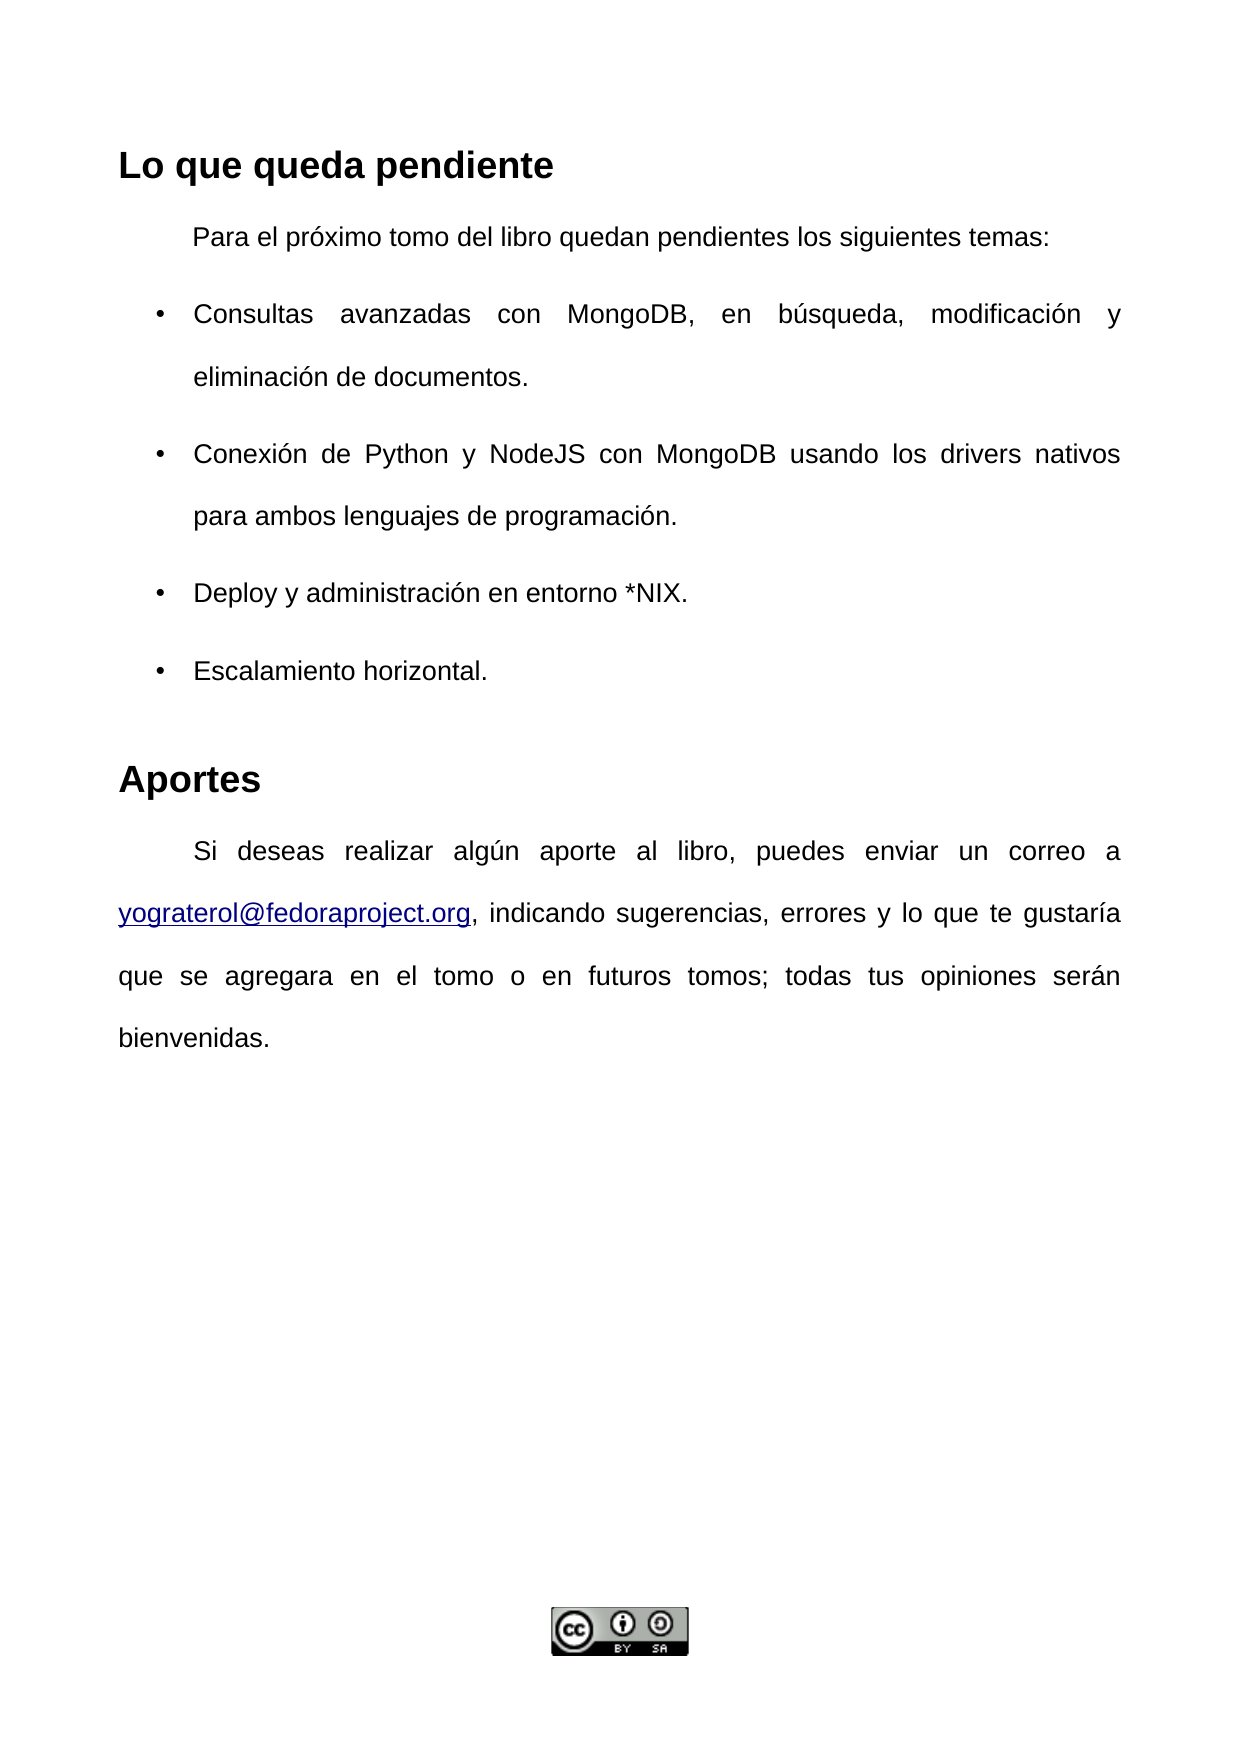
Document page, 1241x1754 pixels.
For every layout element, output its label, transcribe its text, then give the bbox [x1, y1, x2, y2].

list Conexión de Python y NodeJS con MongoDB usando los drivers nativos para ambos lenguajes de programación. [156, 438, 1122, 532]
text Si deseas realizar algún aporte al libro, puedes enviar un correo a yograterol@fedoraproject.org, indicando sugerencias, errores y lo que te gustaría que se agregara en el tomo o en futuros tomos; todas tus opiniones serán bienvenidas. [118, 835, 1122, 1054]
subtitle Lo que queda pendiente [118, 143, 1122, 187]
picture [551, 1607, 689, 1656]
list Escalamiento horizontal. [156, 655, 1122, 686]
list Consultas avanzadas con MongoDB, en búsqueda, modificación y eliminación de documentos. [156, 298, 1122, 392]
text Para el próximo tomo del libro quedan pendientes los siguientes temas: [118, 221, 1122, 252]
subtitle Aportes [118, 757, 1122, 801]
list Deploy y administración en entorno *NIX. [156, 577, 1122, 609]
